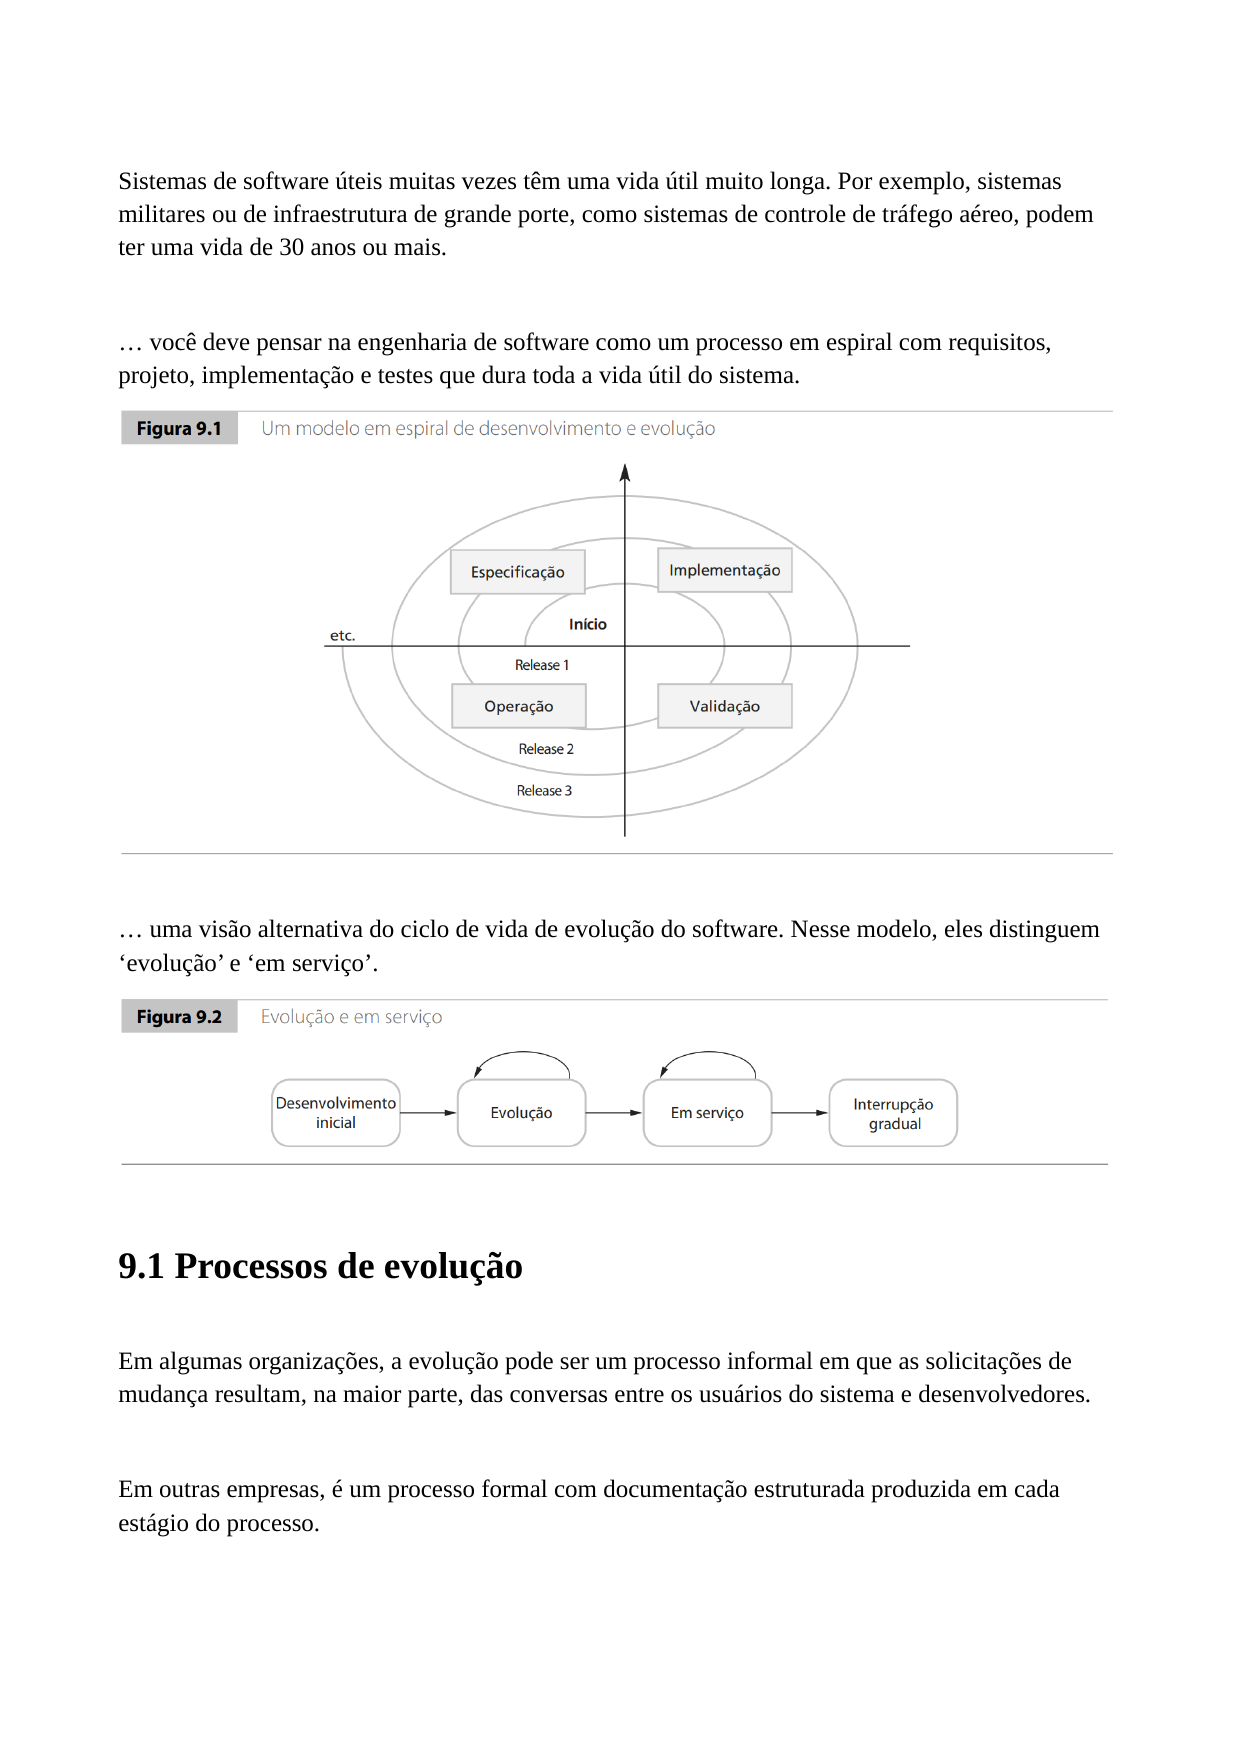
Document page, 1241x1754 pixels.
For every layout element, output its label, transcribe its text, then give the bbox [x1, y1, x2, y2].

text … uma visão alternativa do ciclo de vida de evolução do software. Nesse modelo, eles distinguem ‘evolução’ e ‘em serviço’. [118, 914, 1122, 976]
text Sistemas de software úteis muitas vezes têm uma vida útil muito longa. Por exemplo, sistemas militares ou de infraestrutura de grande porte, como sistemas de controle de tráfego aéreo, podem ter uma vida de 30 anos ou mais. [118, 166, 1122, 261]
text Em algumas organizações, a evolução pode ser um processo informal em que as solicitações de mudança resultam, na maior parte, das conversas entre os usuários do sistema e desenvolvedores. [118, 1346, 1122, 1408]
picture [118, 407, 1123, 863]
text … você deve pensar na engenharia de software como um processo em espiral com requisitos, projeto, implementação e testes que dura toda a vida útil do sistema. [118, 327, 1122, 389]
picture [118, 995, 1123, 1171]
text Em outras empresas, é um processo formal com documentação estruturada produzida em cada estágio do processo. [118, 1474, 1122, 1536]
subtitle 9.1 Processos de evolução [118, 1243, 1122, 1286]
